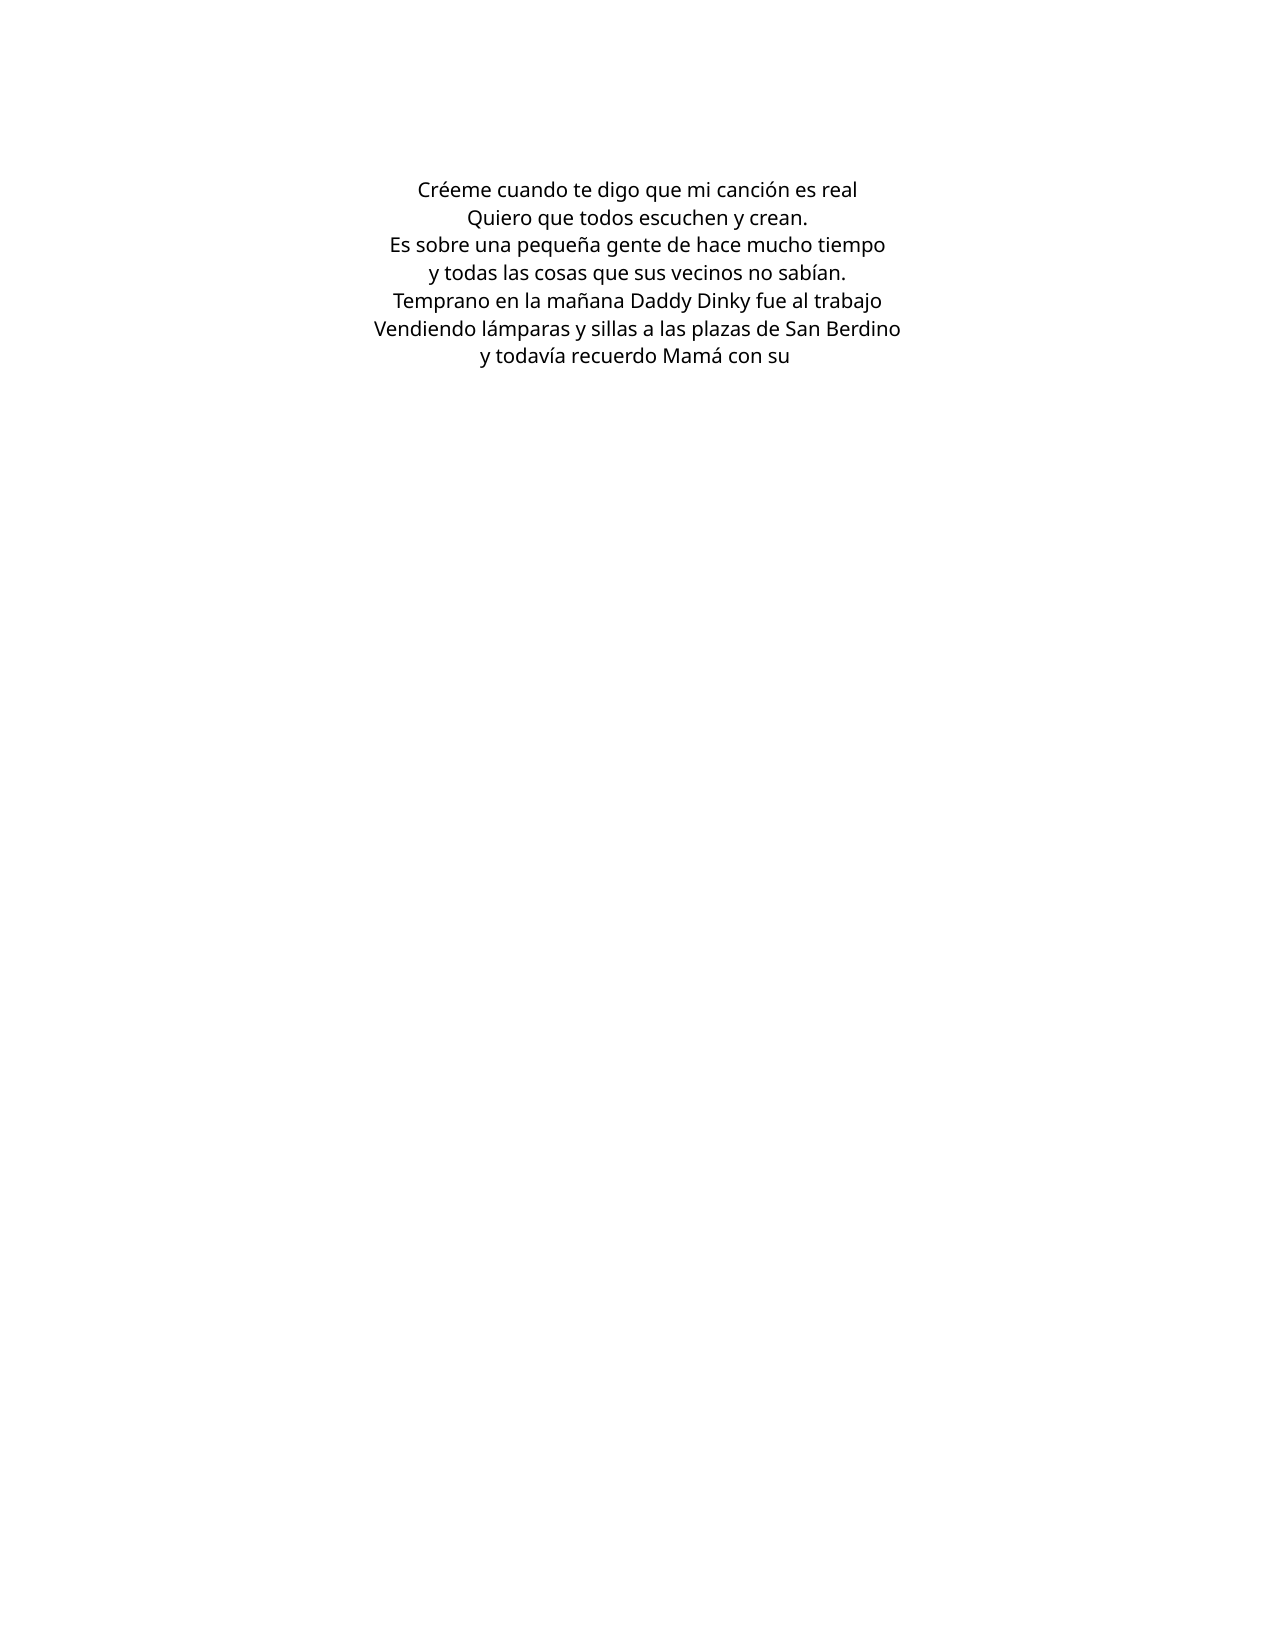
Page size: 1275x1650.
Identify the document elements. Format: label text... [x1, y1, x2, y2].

text y todavía recuerdo Mamá con su [118, 342, 1157, 369]
text Créeme cuando te digo que mi canción es real [118, 176, 1157, 203]
text y todas las cosas que sus vecinos no sabían. [118, 259, 1157, 286]
text Vendiendo lámparas y sillas a las plazas de San Berdino [118, 314, 1157, 342]
text Temprano en la mañana Daddy Dinky fue al trabajo [118, 286, 1157, 314]
text Es sobre una pequeña gente de hace mucho tiempo [118, 231, 1157, 259]
text Quiero que todos escuchen y crean. [118, 203, 1157, 231]
